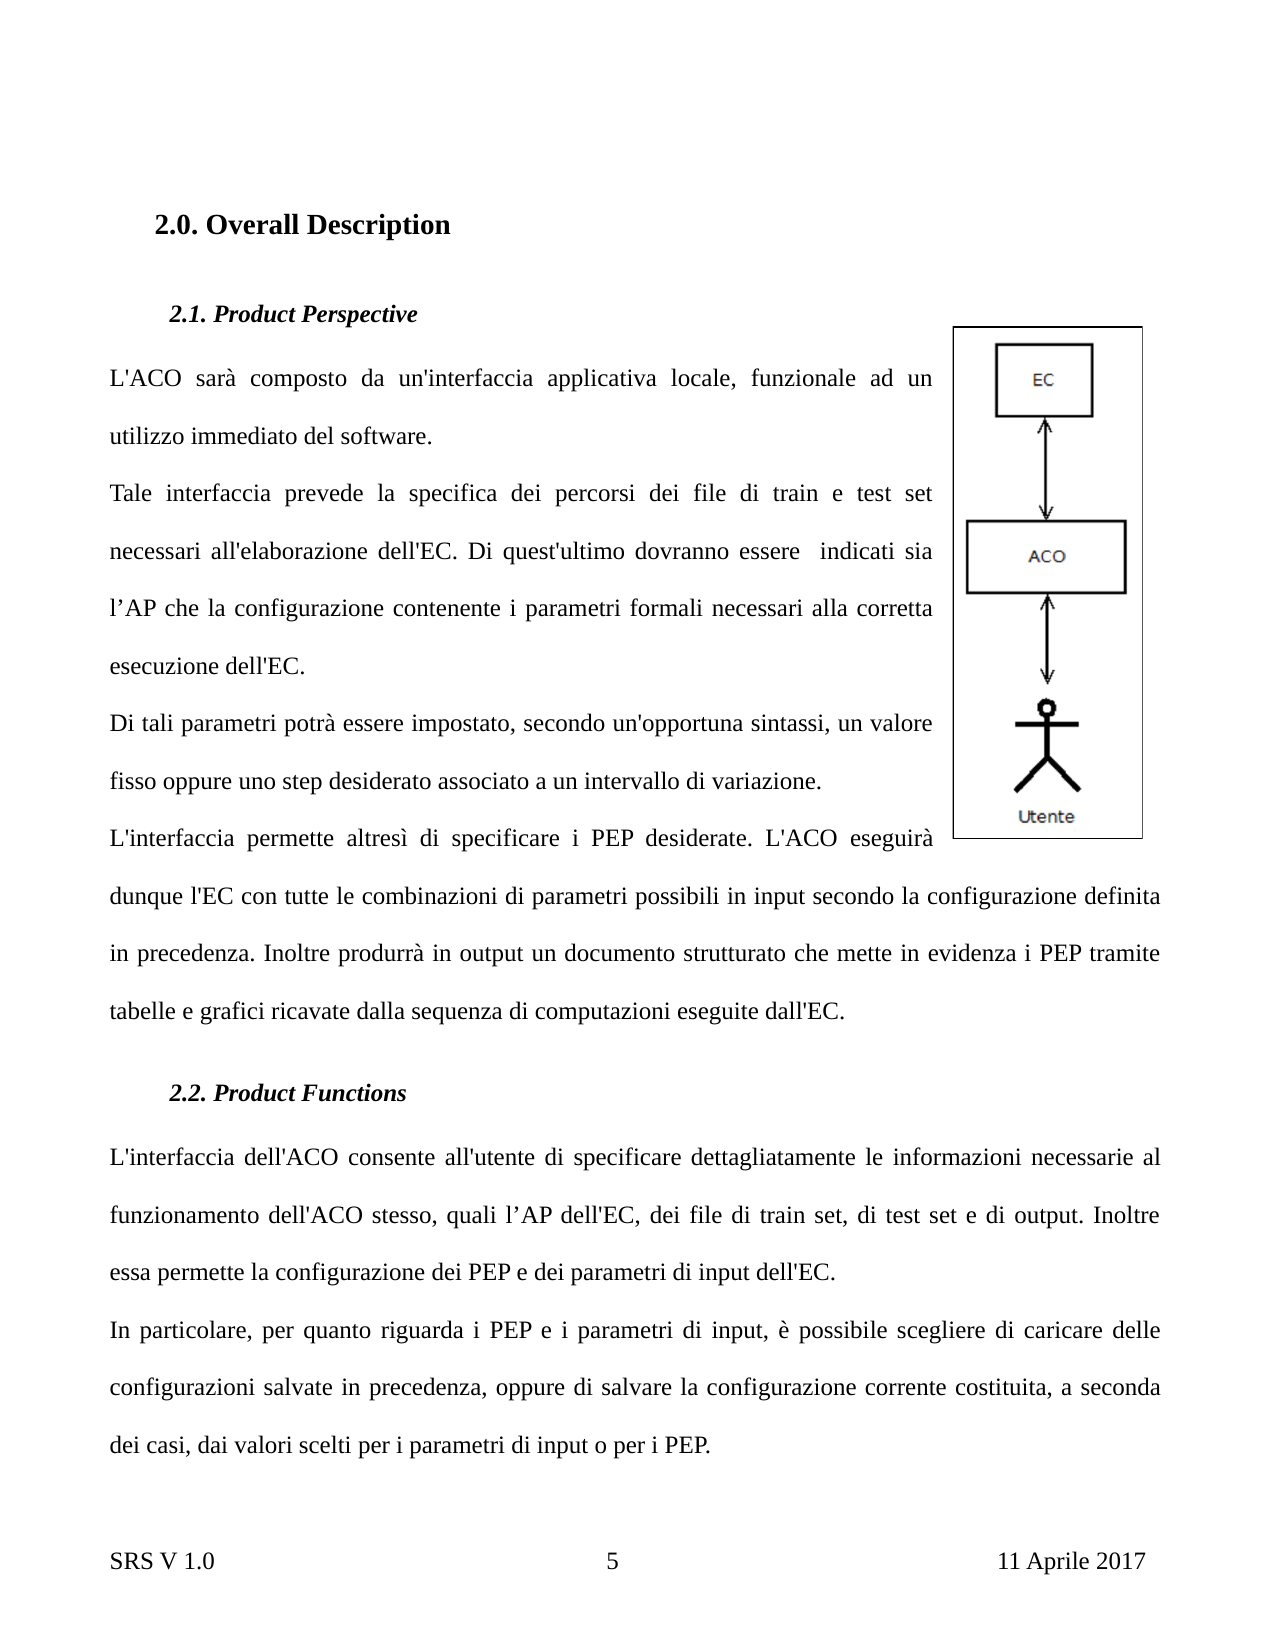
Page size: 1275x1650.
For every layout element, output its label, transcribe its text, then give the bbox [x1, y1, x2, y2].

subtitle 2.2. Product Functions [109, 1078, 1162, 1107]
text In particolare, per quanto riguarda i PEP e i parametri di input, è possibile scegliere di caricare delle configurazioni salvate in precedenza, oppure di salvare la configurazione corrente costituita, a seconda dei casi, dai valori scelti per i parametri di input o per i PEP. [109, 1315, 1162, 1458]
text Tale interfaccia prevede la specifica dei percorsi dei file di train e test set necessari all'elaborazione dell'EC. Di quest'ultimo dovranno essere indicati sia l’AP che la configurazione contenente i parametri formali necessari alla corretta esecuzione dell'EC. [109, 478, 952, 680]
subtitle 2.0. Overall Description [109, 207, 1162, 241]
text L'interfaccia dell'ACO consente all'utente di specificare dettagliatamente le informazioni necessarie al funzionamento dell'ACO stesso, quali l’AP dell'EC, dei file di train set, di test set e di output. Inoltre essa permette la configurazione dei PEP e dei parametri di input dell'EC. [109, 1142, 1162, 1286]
text L'ACO sarà composto da un'interfaccia applicativa locale, funzionale ad un utilizzo immediato del software. [109, 363, 952, 450]
picture [952, 326, 1143, 839]
text Di tali parametri potrà essere impostato, secondo un'opportuna sintassi, un valore fisso oppure uno step desiderato associato a un intervallo di variazione. [109, 708, 952, 795]
text L'interfaccia permette altresì di specificare i PEP desiderate. L'ACO eseguirà dunque l'EC con tutte le combinazioni di parametri possibili in input secondo la configurazione definita in precedenza. Inoltre produrrà in output un documento strutturato che mette in evidenza i PEP tramite tabelle e grafici ricavate dalla sequenza di computazioni eseguite dall'EC. [109, 823, 1162, 1025]
subtitle 2.1. Product Perspective [109, 299, 1162, 328]
